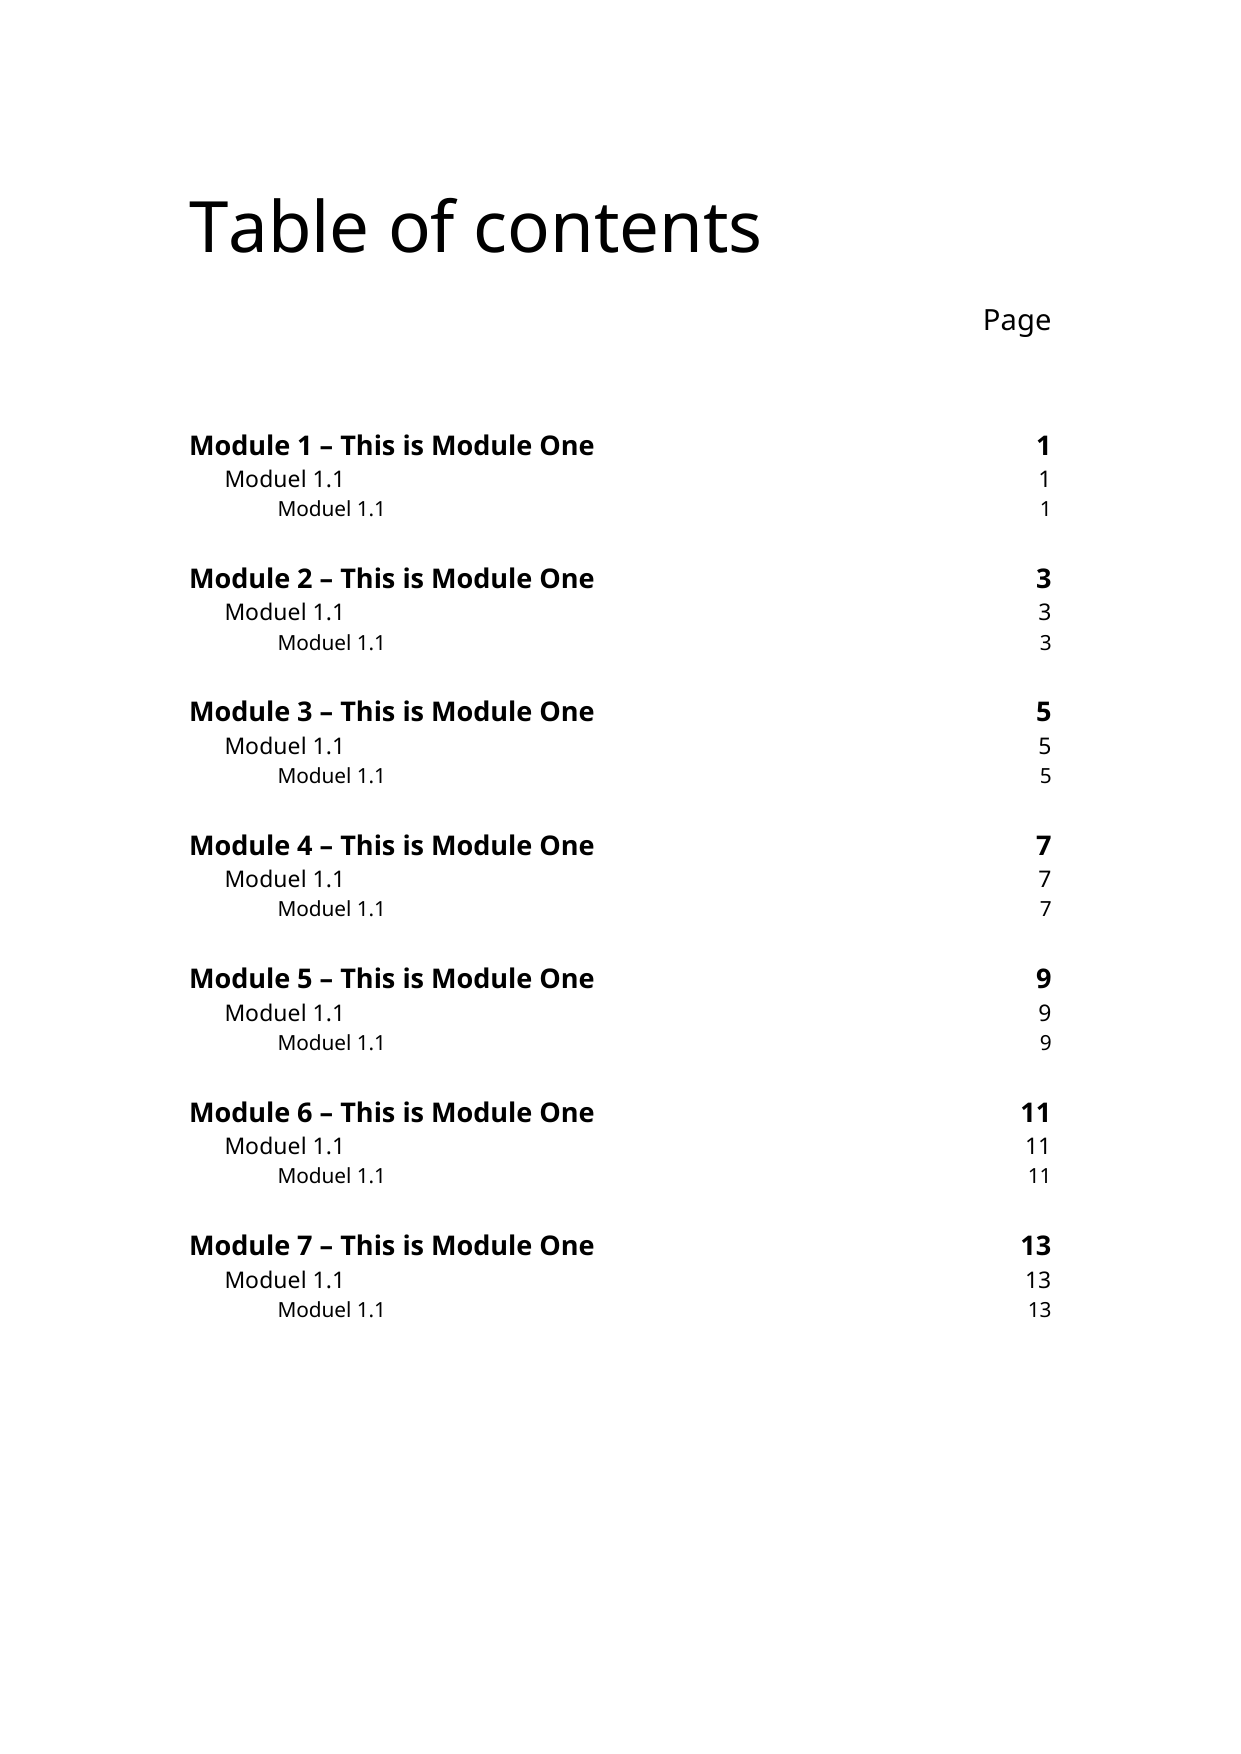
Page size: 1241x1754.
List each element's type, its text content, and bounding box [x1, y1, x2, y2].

text Module 2 – This is Module One 3 [189, 559, 1051, 596]
text Module 4 – This is Module One 7 [189, 826, 1051, 863]
text Module 1 – This is Module One 1 [189, 426, 1051, 463]
text Moduel 1.1 13 [224, 1263, 1051, 1295]
text Page [189, 299, 1051, 338]
text Moduel 1.1 1 [277, 494, 1051, 522]
text Module 7 – This is Module One 13 [189, 1227, 1051, 1263]
text Moduel 1.1 13 [277, 1295, 1051, 1323]
text Moduel 1.1 9 [277, 1028, 1051, 1056]
text Moduel 1.1 5 [277, 761, 1051, 789]
text Moduel 1.1 3 [277, 628, 1051, 656]
text Moduel 1.1 5 [224, 730, 1051, 761]
text Moduel 1.1 7 [224, 863, 1051, 894]
text Moduel 1.1 1 [224, 463, 1051, 494]
text Module 3 – This is Module One 5 [189, 693, 1051, 730]
text Moduel 1.1 11 [224, 1130, 1051, 1161]
text Moduel 1.1 3 [224, 596, 1051, 628]
text Table of contents [189, 177, 1051, 274]
text Module 5 – This is Module One 9 [189, 960, 1051, 997]
text Moduel 1.1 7 [277, 894, 1051, 923]
text Module 6 – This is Module One 11 [189, 1093, 1051, 1130]
text Moduel 1.1 11 [277, 1161, 1051, 1189]
text Moduel 1.1 9 [224, 997, 1051, 1028]
